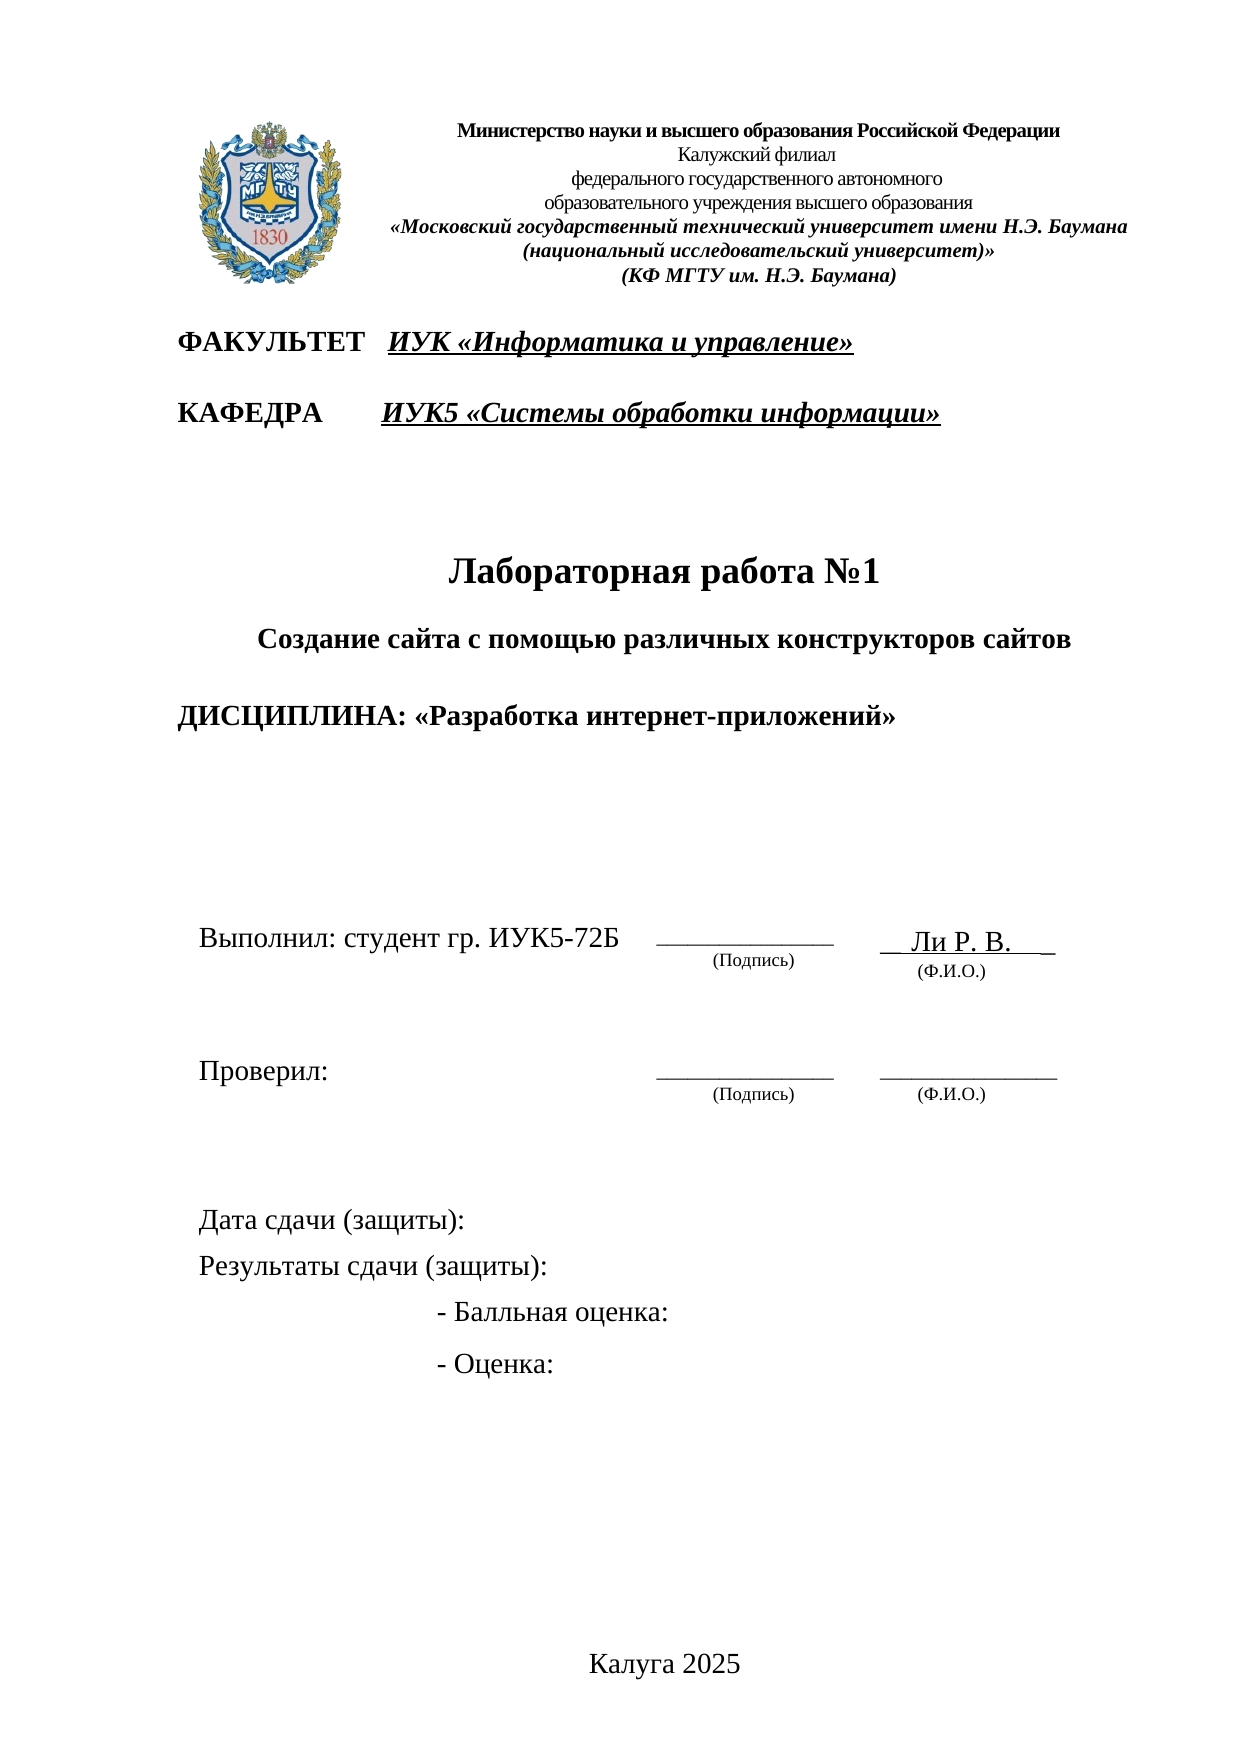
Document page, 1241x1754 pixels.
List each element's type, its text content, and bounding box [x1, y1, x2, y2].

text Лабораторная работа №1 [177, 549, 1152, 592]
text КАФЕДРА ИУК5 «Системы обработки информации» [177, 395, 1152, 429]
text Создание сайта с помощью различных конструкторов сайтов [177, 621, 1152, 654]
table_header Выполнил: студент гр. ИУК5-72Б [188, 899, 645, 1033]
table_cell Дата сдачи (защиты): Результаты сдачи (защиты): [188, 1156, 1163, 1294]
table_header [188, 118, 353, 287]
table_cell - Балльная оценка: - Оценка: [425, 1294, 1163, 1398]
table_header __ Ли Р. В. _ (Ф.И.О.) [879, 899, 1163, 1033]
text ДИСЦИПЛИНА: «Разработка интернет-приложений» [177, 698, 1152, 731]
table_cell _________________ (Ф.И.О.) [879, 1033, 1163, 1156]
table_header _________________ (Подпись) [645, 899, 879, 1033]
table_header Министерство науки и высшего образования Российской Федерации Калужский филиал федерального государственного автономного образовательного учреждения высшего образования «Московский государственный технический университет имени Н.Э. Баумана (национальный исследовательский университет)» (КФ МГТУ им. Н.Э. Баумана) [353, 118, 1165, 287]
text ФАКУЛЬТЕТ ИУК «Информатика и управление» [177, 324, 1181, 358]
table_cell _________________ (Подпись) [645, 1033, 879, 1156]
table_cell [188, 1294, 425, 1398]
table_cell Проверил: [188, 1033, 645, 1156]
